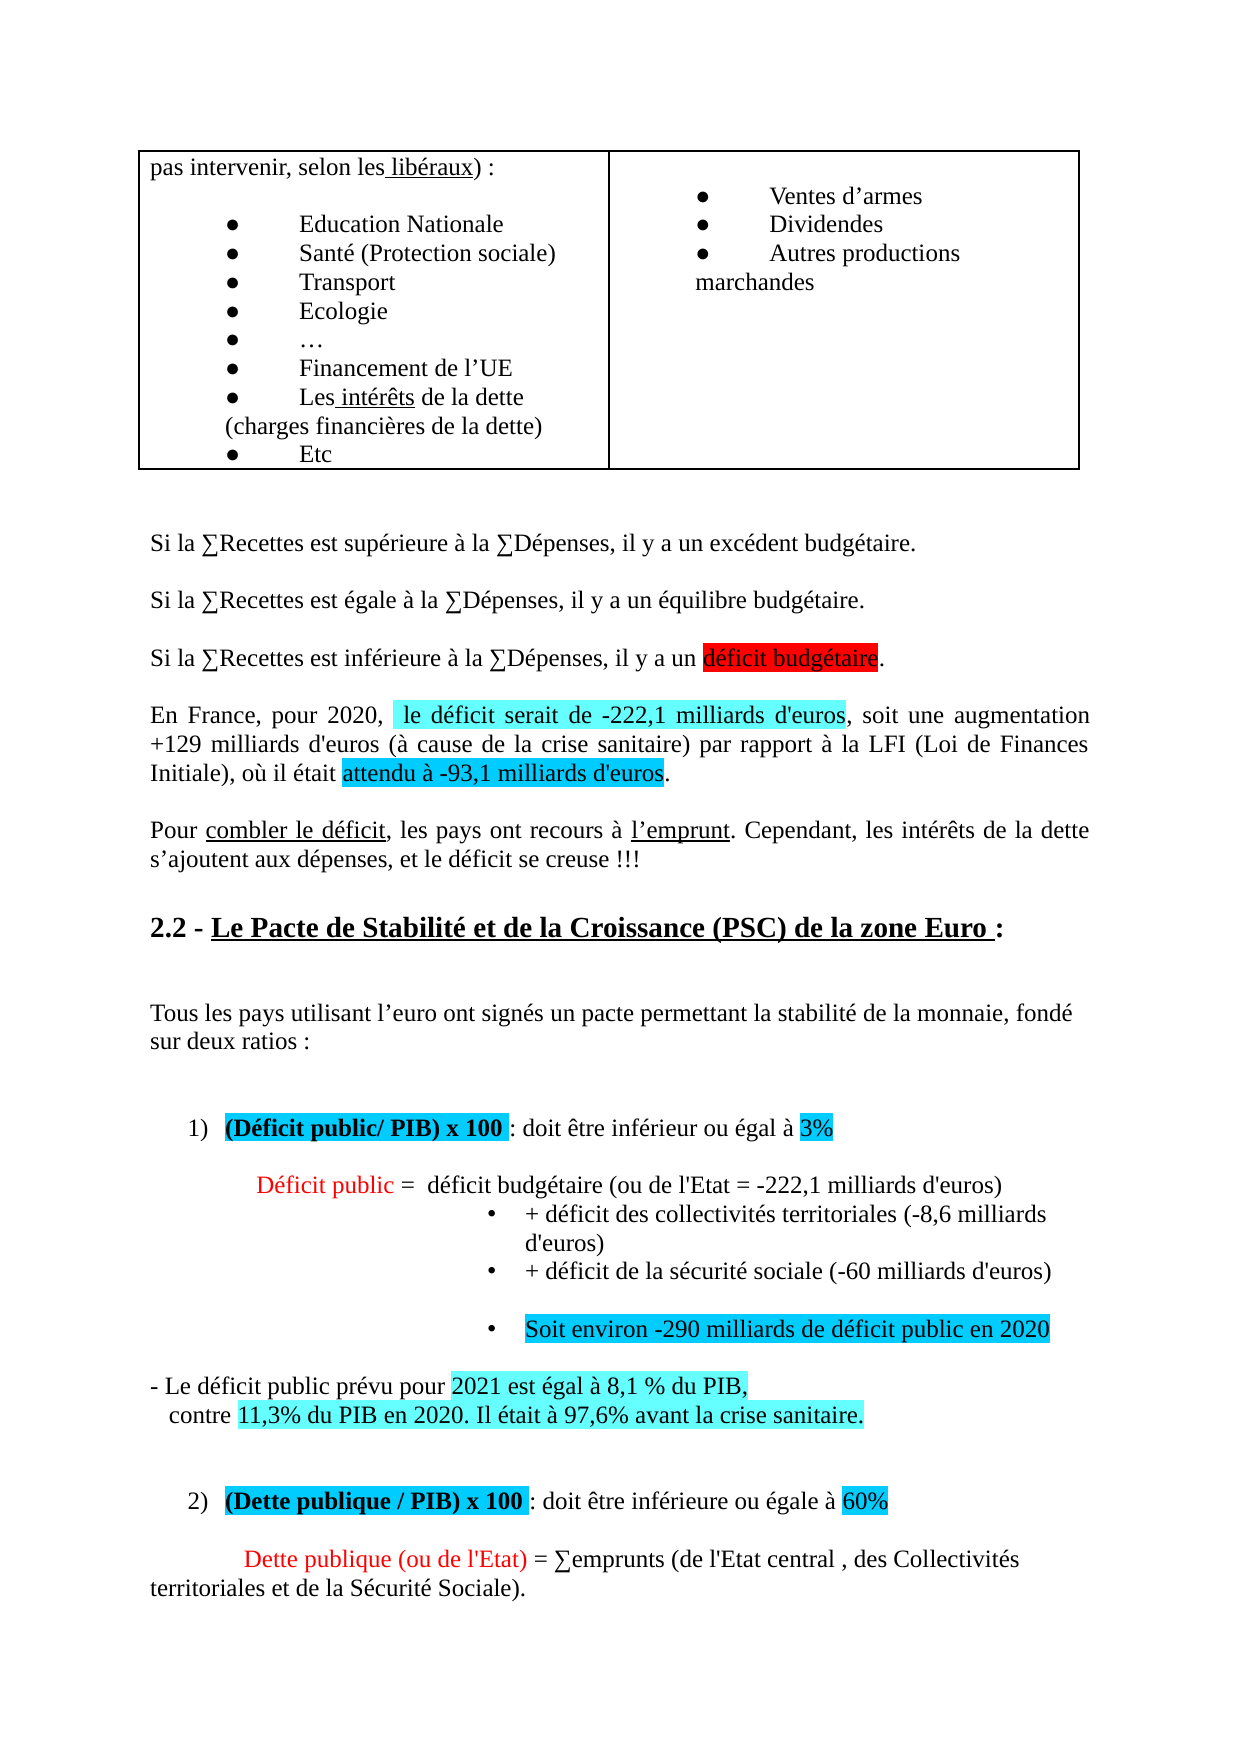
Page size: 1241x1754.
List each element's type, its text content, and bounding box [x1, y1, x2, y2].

text Pour combler le déficit, les pays ont recours à l’emprunt. Cependant, les intérêts de la dette s’ajoutent aux dépenses, et le déficit se creuse !!! [150, 815, 1090, 873]
table_cell Dépenses tutélaires (Là où l’État ne devrait pas intervenir, selon les libéraux) : Education Nationale Santé (Protection sociale) Transport Ecologie … Financement de l’UE Les intérêts de la dette (charges financières de la dette) Etc [140, 152, 225, 468]
text contre 11,3% du PIB en 2020. Il était à 97,6% avant la crise sanitaire. [150, 1400, 1090, 1429]
text En France, pour 2020, le déficit serait de -222,1 milliards d'euros, soit une augmentation +129 milliards d'euros (à cause de la crise sanitaire) par rapport à la LFI (Loi de Finances Initiale), où il était attendu à -93,1 milliards d'euros. [150, 700, 1090, 787]
text - Le déficit public prévu pour 2021 est égal à 8,1 % du PIB, [749, 1371, 1090, 1400]
text Si la ∑Recettes est supérieure à la ∑Dépenses, il y a un excédent budgétaire. [150, 528, 1090, 557]
text - Le déficit public prévu pour 2021 est égal à 8,1 % du PIB, [150, 1371, 450, 1400]
list (Dette publique / PIB) x 100 : doit être inférieure ou égale à 60% [187, 1486, 1090, 1515]
list + déficit de la sécurité sociale (-60 milliards d'euros) [487, 1256, 1090, 1285]
list (Déficit public/ PIB) x 100 : doit être inférieur ou égal à 3% [187, 1113, 1090, 1141]
text Si la ∑Recettes est inférieure à la ∑Dépenses, il y a un déficit budgétaire. [150, 643, 1090, 672]
table_cell Production marchande de l'Etat Ventes d’armes Dividendes Autres productions marchandes [610, 152, 1078, 468]
text Tous les pays utilisant l’euro ont signés un pacte permettant la stabilité de la monnaie, fondé sur deux ratios : [150, 998, 1090, 1055]
text Déficit public = déficit budgétaire (ou de l'Etat = -222,1 milliards d'euros) [150, 1170, 1090, 1199]
text Dette publique (ou de l'Etat) = ∑emprunts (de l'Etat central , des Collectivités territoriales et de la Sécurité Sociale). [150, 1544, 1090, 1601]
list Soit environ -290 milliards de déficit public en 2020 [487, 1314, 1090, 1343]
list + déficit des collectivités territoriales (-8,6 milliards d'euros) [487, 1199, 1090, 1256]
text Si la ∑Recettes est égale à la ∑Dépenses, il y a un équilibre budgétaire. [150, 585, 1090, 614]
subtitle 2.2 - Le Pacte de Stabilité et de la Croissance (PSC) de la zone Euro : [150, 910, 1090, 944]
